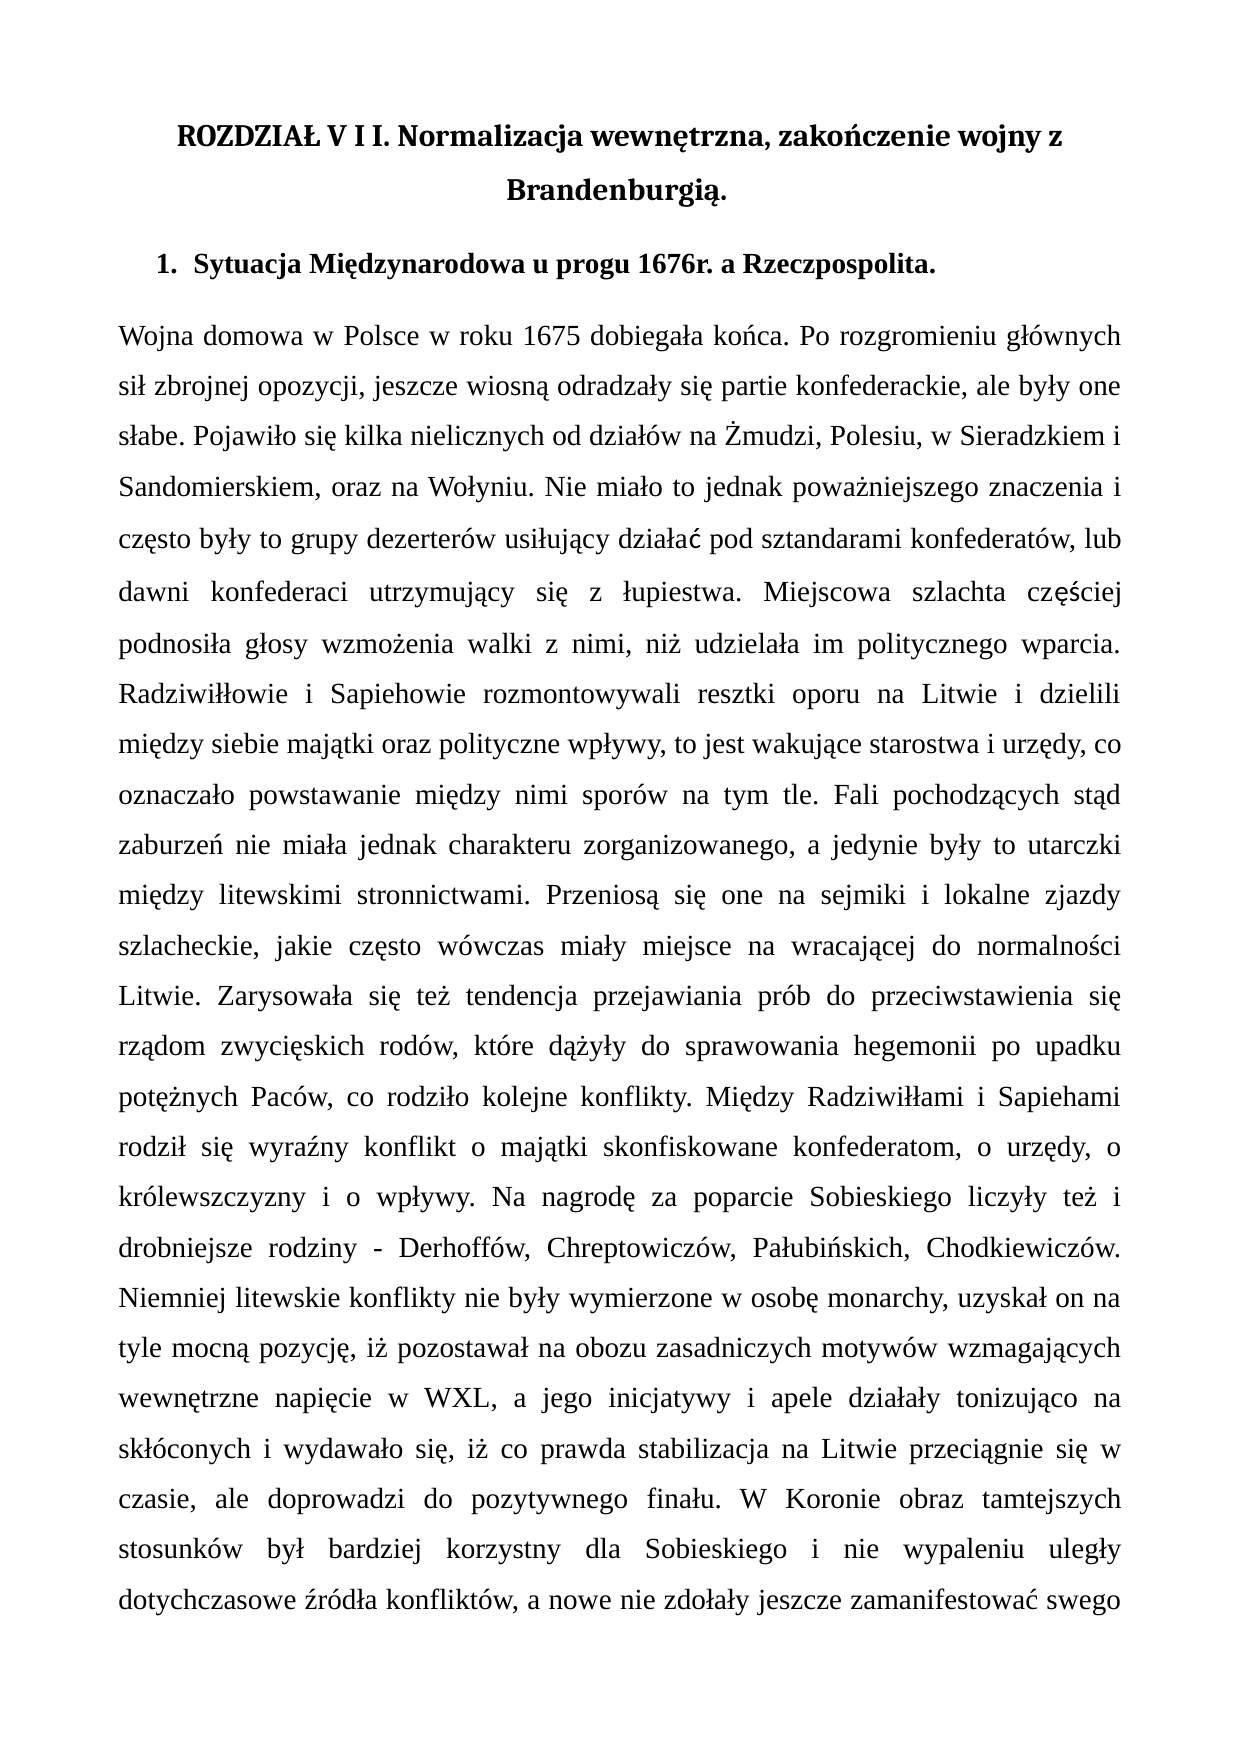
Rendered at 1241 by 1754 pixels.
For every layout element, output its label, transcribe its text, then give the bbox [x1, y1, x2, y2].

list Sytuacja Międzynarodowa u progu 1676r. a Rzeczpospolita. [156, 247, 1122, 280]
text ROZDZIAŁ V I I. Normalizacja wewnętrzna, zakończenie wojny z Brandenburgią. [118, 118, 1122, 208]
text Wojna domowa w Polsce w roku 1675 dobiegała końca. Po rozgromieniu głównych sił zbrojnej opozycji, jeszcze wiosną odradzały się partie konfederackie, ale były one słabe. Pojawiło się kilka nielicznych od działów na Żmudzi, Polesiu, w Sieradzkiem i Sandomierskiem, oraz na Wołyniu. Nie miało to jednak poważniejszego znaczenia i często były to grupy dezerterów usiłujący działać pod sztandarami konfederatów, lub dawni konfederaci utrzymujący się z łupiestwa. Miejscowa szlachta częściej podnosiła głosy wzmożenia walki z nimi, niż udzielała im politycznego wparcia. Radziwiłłowie i Sapiehowie rozmontowywali resztki oporu na Litwie i dzielili między siebie majątki oraz polityczne wpływy, to jest wakujące starostwa i urzędy, co oznaczało powstawanie między nimi sporów na tym tle. Fali pochodzących stąd zaburzeń nie miała jednak charakteru zorganizowanego, a jedynie były to utarczki między litewskimi stronnictwami. Przeniosą się one na sejmiki i lokalne zjazdy szlacheckie, jakie często wówczas miały miejsce na wracającej do normalności Litwie. Zarysowała się też tendencja przejawiania prób do przeciwstawienia się rządom zwycięskich rodów, które dążyły do sprawowania hegemonii po upadku potężnych Paców, co rodziło kolejne konflikty. Między Radziwiłłami i Sapiehami rodził się wyraźny konflikt o majątki skonfiskowane konfederatom, o urzędy, o królewszczyzny i o wpływy. Na nagrodę za poparcie Sobieskiego liczyły też i drobniejsze rodziny - Derhoffów, Chreptowiczów, Pałubińskich, Chodkiewiczów. Niemniej litewskie konflikty nie były wymierzone w osobę monarchy, uzyskał on na tyle mocną pozycję, iż pozostawał na obozu zasadniczych motywów wzmagających wewnętrzne napięcie w WXL, a jego inicjatywy i apele działały tonizująco na skłóconych i wydawało się, iż co prawda stabilizacja na Litwie przeciągnie się w czasie, ale doprowadzi do pozytywnego finału. W Koronie obraz tamtejszych stosunków był bardziej korzystny dla Sobieskiego i nie wypaleniu uległy dotychczasowe źródła konfliktów, a nowe nie zdołały jeszcze zamanifestować swego [118, 318, 1122, 1615]
